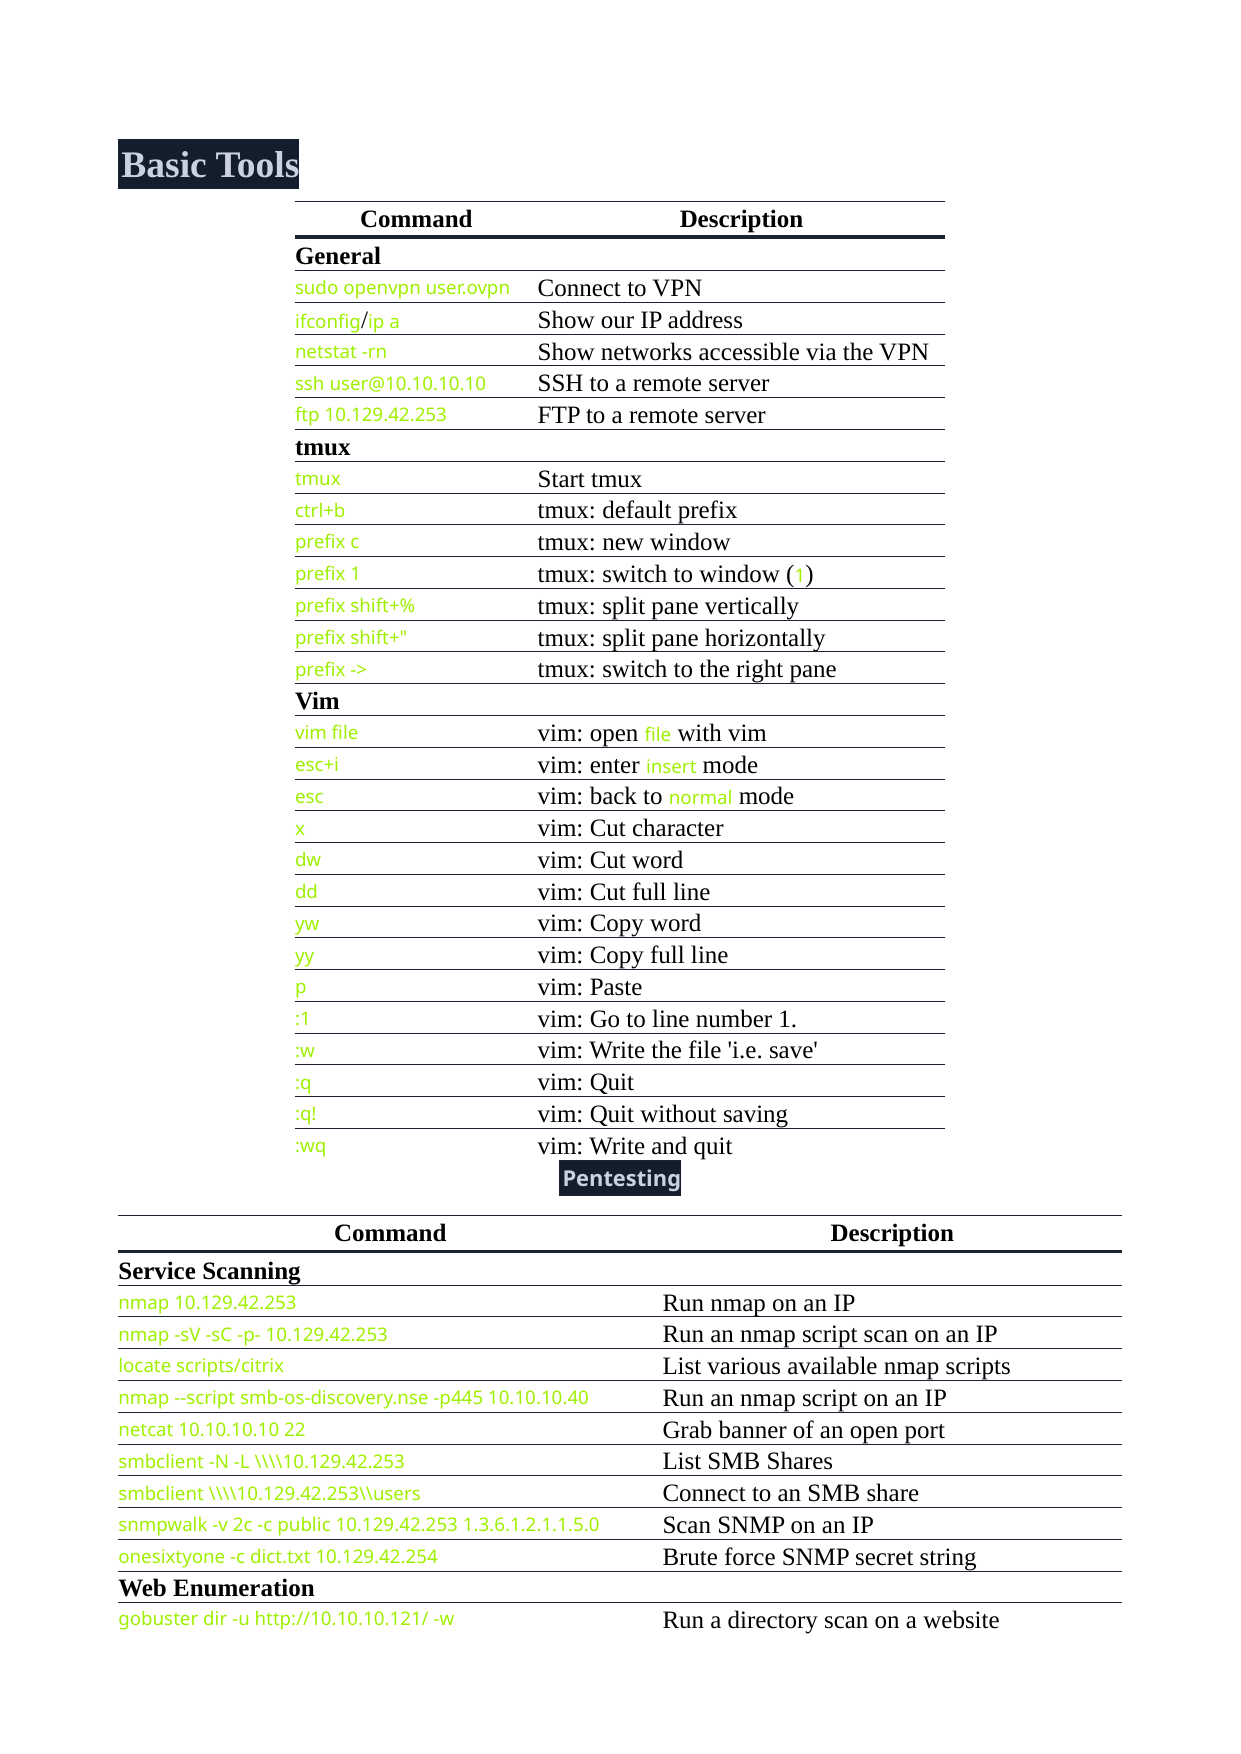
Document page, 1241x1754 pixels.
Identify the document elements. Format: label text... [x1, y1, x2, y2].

table_cell smbclient \\\\10.129.42.253\\users [118, 1476, 662, 1507]
table_cell Run an nmap script on an IP [662, 1381, 1122, 1412]
subtitle Basic Tools [119, 139, 1122, 188]
table_cell List various available nmap scripts [662, 1349, 1122, 1380]
table_cell tmux [295, 430, 537, 461]
table_cell :1 [295, 1002, 537, 1033]
table_cell esc+i [295, 748, 537, 778]
subtitle Pentesting [560, 1160, 1122, 1196]
table_cell Connect to VPN [538, 271, 945, 302]
table_cell locate scripts/citrix [118, 1349, 662, 1380]
table_header Command [295, 202, 537, 235]
table_cell vim: Go to line number 1. [538, 1002, 945, 1033]
table_cell dd [295, 875, 537, 906]
table_cell yw [295, 907, 537, 937]
table_cell yy [295, 938, 537, 969]
table_cell Service Scanning [118, 1253, 662, 1284]
table_cell ifconfig/ip a [295, 303, 537, 334]
table_cell vim: Cut character [538, 811, 945, 842]
table_cell vim: Write and quit [538, 1129, 945, 1160]
table_cell tmux: split pane vertically [538, 589, 945, 619]
table_cell gobuster dir -u http://10.10.10.121/ -w [118, 1603, 662, 1634]
table_cell Show our IP address [538, 303, 945, 334]
table_cell Vim [295, 684, 537, 715]
table_cell :q [295, 1065, 537, 1096]
table_cell [662, 1572, 1122, 1602]
table_cell ssh user@10.10.10.10 [295, 366, 537, 397]
table_cell FTP to a remote server [538, 398, 945, 429]
table_cell Connect to an SMB share [662, 1476, 1122, 1507]
table_cell [538, 684, 945, 715]
table_cell Run a directory scan on a website [662, 1603, 1122, 1634]
table_cell vim: Quit [538, 1065, 945, 1096]
table_cell netstat -rn [295, 335, 537, 365]
table_cell prefix -> [295, 652, 537, 683]
table_cell Brute force SNMP secret string [662, 1540, 1122, 1571]
table_cell prefix shift+% [295, 589, 537, 619]
table_cell Scan SNMP on an IP [662, 1508, 1122, 1539]
table_cell Web Enumeration [118, 1572, 662, 1602]
table_cell vim: Cut full line [538, 875, 945, 906]
table_cell [662, 1253, 1122, 1284]
table_cell netcat 10.10.10.10 22 [118, 1413, 662, 1443]
table_cell Run an nmap script scan on an IP [662, 1317, 1122, 1348]
table_cell vim: Copy full line [538, 938, 945, 969]
table_cell prefix c [295, 525, 537, 556]
table_cell [538, 239, 945, 270]
table_cell tmux: split pane horizontally [538, 621, 945, 651]
table_cell smbclient -N -L \\\\10.129.42.253 [118, 1445, 662, 1475]
table_cell tmux [295, 462, 537, 492]
table_cell prefix shift+" [295, 621, 537, 651]
table_cell tmux: new window [538, 525, 945, 556]
table_cell nmap -sV -sC -p- 10.129.42.253 [118, 1317, 662, 1348]
table_cell SSH to a remote server [538, 366, 945, 397]
table_cell Run nmap on an IP [662, 1286, 1122, 1316]
table_cell General [295, 239, 537, 270]
table_cell tmux: switch to window (1) [538, 557, 945, 588]
table_cell tmux: switch to the right pane [538, 652, 945, 683]
table_cell vim: enter insert mode [538, 748, 945, 778]
table_cell List SMB Shares [662, 1445, 1122, 1475]
table_header Description [662, 1216, 1122, 1250]
table_cell :q! [295, 1097, 537, 1128]
table_cell Grab banner of an open port [662, 1413, 1122, 1443]
table_cell vim: open file with vim [538, 716, 945, 747]
table_header Description [538, 202, 945, 235]
table_header Command [118, 1216, 662, 1250]
table_cell tmux: default prefix [538, 494, 945, 524]
table_cell dw [295, 843, 537, 874]
table_cell p [295, 970, 537, 1001]
table_cell x [295, 811, 537, 842]
table_cell Start tmux [538, 462, 945, 492]
table_cell prefix 1 [295, 557, 537, 588]
table_cell esc [295, 780, 537, 810]
table_cell :wq [295, 1129, 537, 1160]
table_cell vim: Cut word [538, 843, 945, 874]
table_cell onesixtyone -c dict.txt 10.129.42.254 [118, 1540, 662, 1571]
table_cell vim: back to normal mode [538, 780, 945, 810]
table_cell sudo openvpn user.ovpn [295, 271, 537, 302]
table_cell ctrl+b [295, 494, 537, 524]
table_cell snmpwalk -v 2c -c public 10.129.42.253 1.3.6.1.2.1.1.5.0 [118, 1508, 662, 1539]
table_cell Show networks accessible via the VPN [538, 335, 945, 365]
table_cell :w [295, 1034, 537, 1064]
table_cell vim: Paste [538, 970, 945, 1001]
table_cell nmap --script smb-os-discovery.nse -p445 10.10.10.40 [118, 1381, 662, 1412]
table_cell vim: Quit without saving [538, 1097, 945, 1128]
table_cell nmap 10.129.42.253 [118, 1286, 662, 1316]
subtitle [118, 1160, 559, 1196]
table_cell vim: Copy word [538, 907, 945, 937]
table_cell vim file [295, 716, 537, 747]
table_cell vim: Write the file 'i.e. save' [538, 1034, 945, 1064]
table_cell [538, 430, 945, 461]
table_cell ftp 10.129.42.253 [295, 398, 537, 429]
